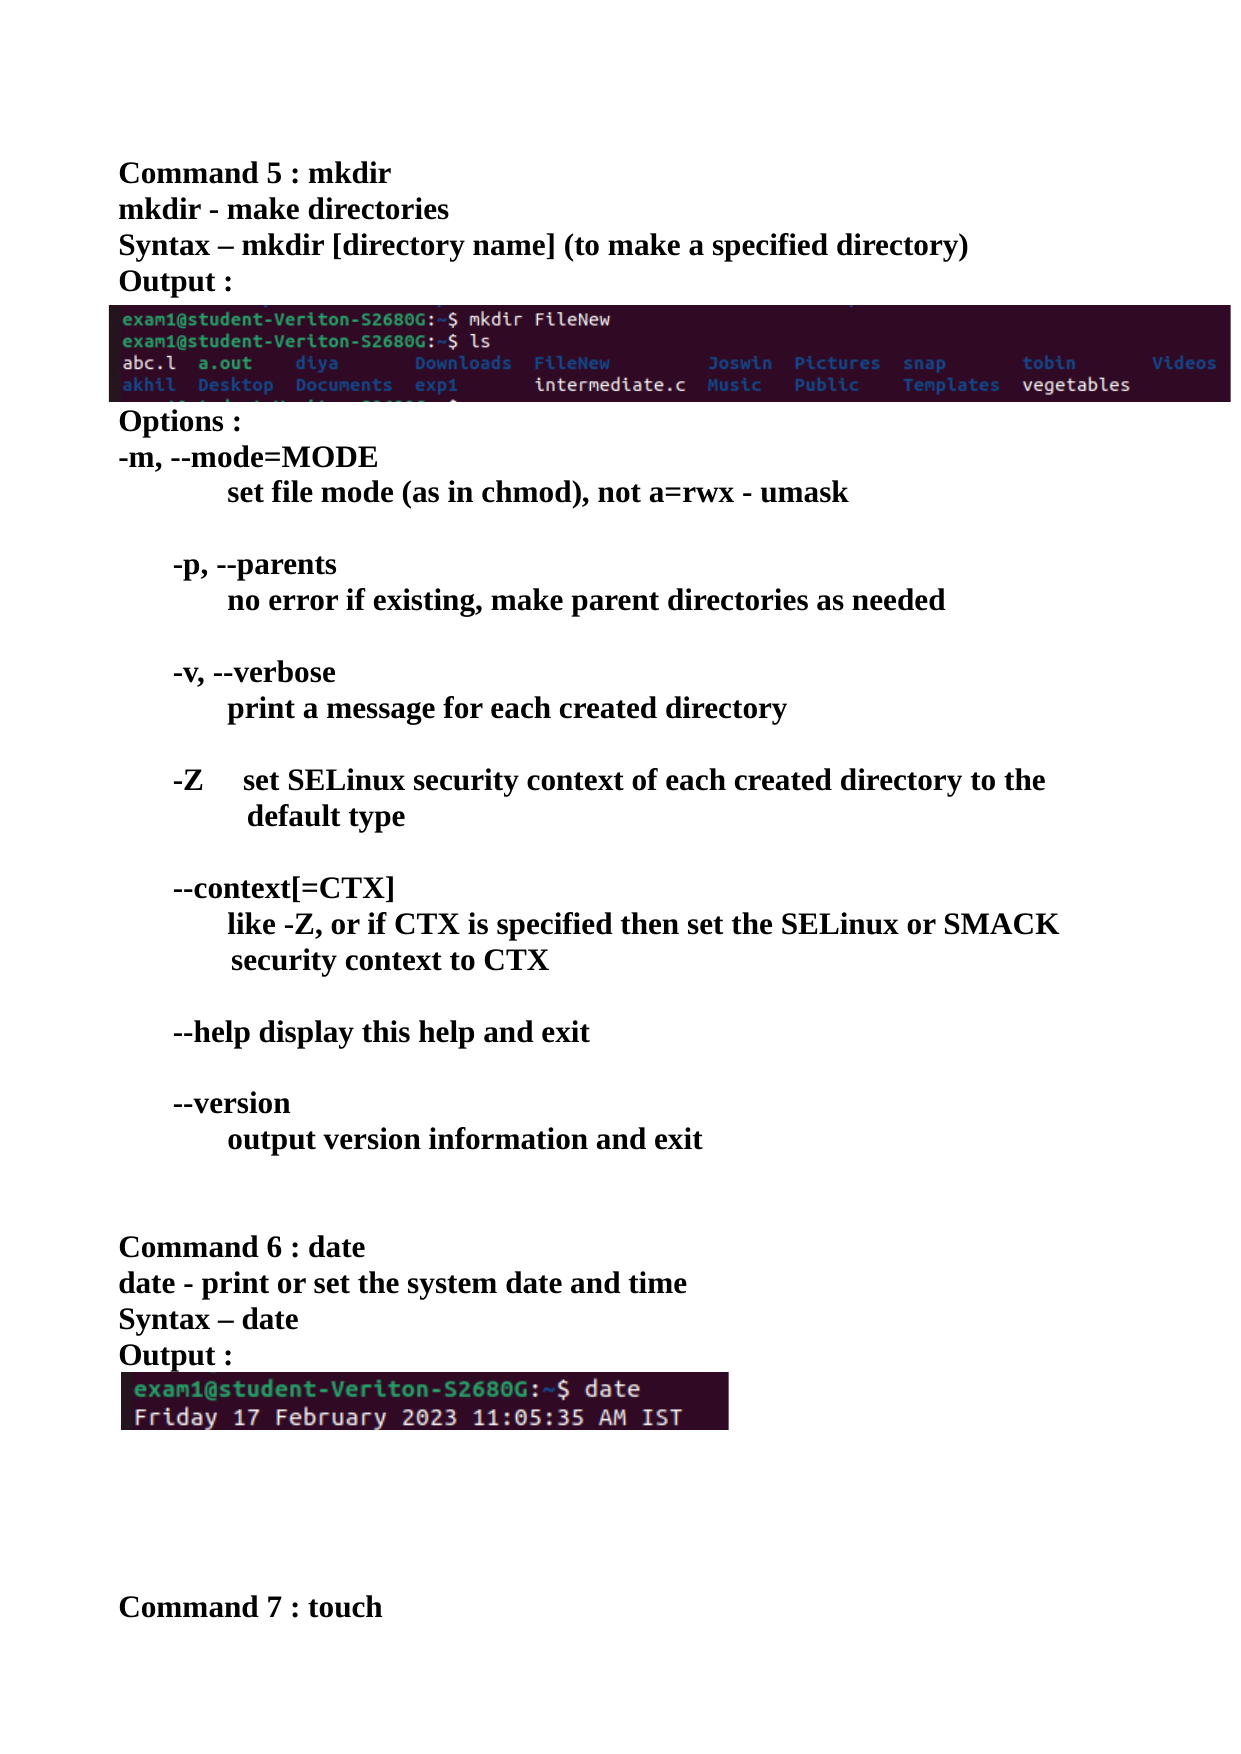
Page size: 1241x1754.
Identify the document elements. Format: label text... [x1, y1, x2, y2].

text Options : [118, 402, 1122, 438]
text Command 6 : date [118, 1228, 1122, 1264]
text --context[=CTX] [118, 869, 1122, 905]
text Command 5 : mkdir [118, 154, 1122, 190]
text set file mode (as in chmod), not a=rwx - umask [118, 474, 1122, 510]
text --help display this help and exit [118, 1013, 1122, 1049]
text Command 7 : touch [118, 1588, 1122, 1624]
text print a message for each created directory [118, 689, 1122, 725]
text -p, --parents [118, 546, 1122, 582]
text -Z set SELinux security context of each created directory to the default type [118, 761, 1122, 833]
text mkdir - make directories [118, 190, 1122, 226]
text no error if existing, make parent directories as needed [118, 582, 1122, 617]
text Syntax – mkdir [directory name] (to make a specified directory) [118, 226, 1122, 262]
text -m, --mode=MODE [118, 438, 1122, 474]
picture [121, 1372, 729, 1430]
picture [108, 305, 1231, 402]
text like -Z, or if CTX is specified then set the SELinux or SMACK security context to CTX [118, 905, 1122, 977]
text output version information and exit [118, 1121, 1122, 1157]
text date - print or set the system date and time [118, 1264, 1122, 1300]
text Syntax – date [118, 1300, 1122, 1336]
text --version [118, 1085, 1122, 1121]
text Output : [118, 262, 1122, 298]
text [118, 298, 1122, 305]
text Output : [118, 1336, 1122, 1372]
text -v, --verbose [118, 653, 1122, 689]
